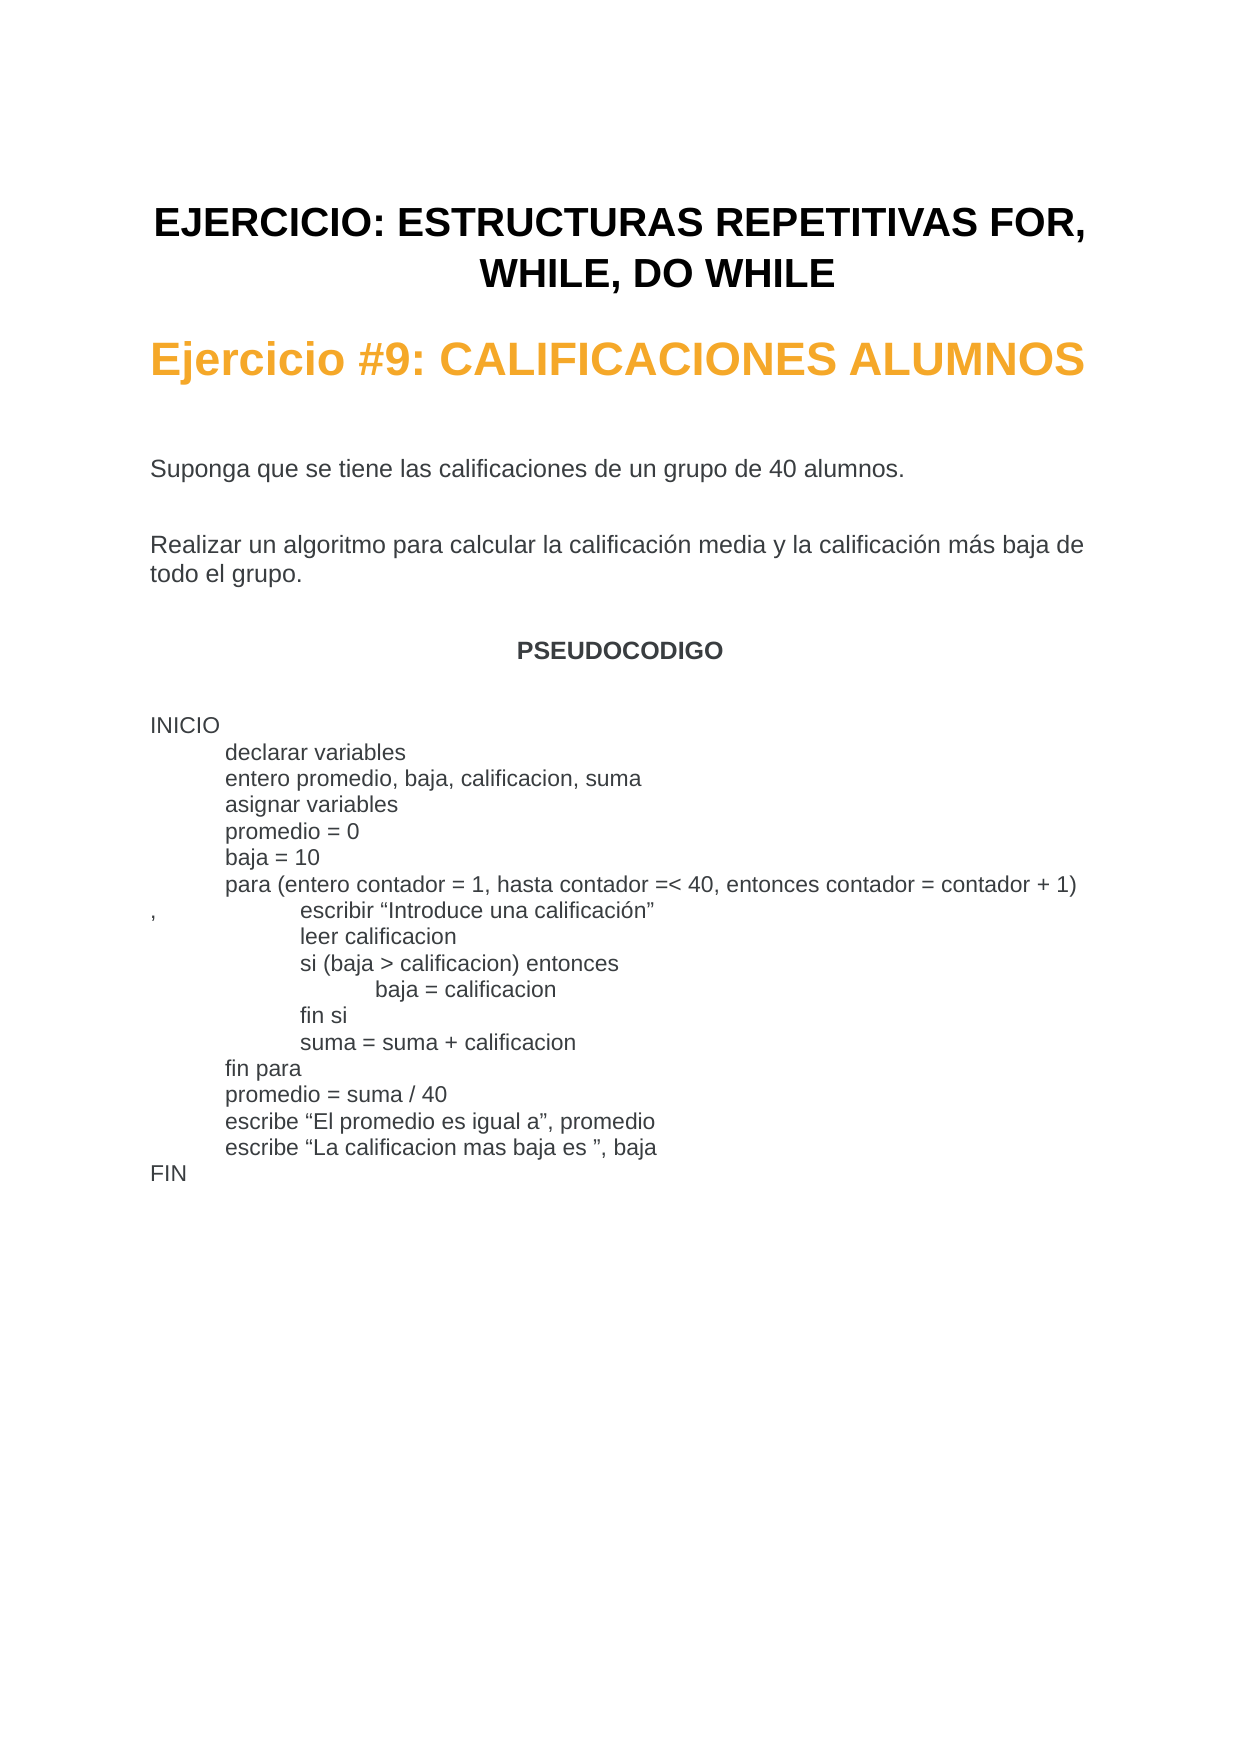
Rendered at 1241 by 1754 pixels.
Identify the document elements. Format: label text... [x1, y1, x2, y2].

text promedio = suma / 40 [150, 1081, 1090, 1108]
text fin para [150, 1055, 1090, 1081]
text Suponga que se tiene las calificaciones de un grupo de 40 alumnos. [150, 454, 1090, 482]
subtitle EJERCICIO: ESTRUCTURAS REPETITIVAS FOR, WHILE, DO WHILE [150, 198, 1090, 296]
text escribe “El promedio es igual a”, promedio [150, 1108, 1090, 1134]
text suma = suma + calificacion [150, 1029, 1090, 1055]
text para (entero contador = 1, hasta contador =< 40, entonces contador = contador + 1) [150, 871, 1090, 897]
text , escribir “Introduce una calificación” [150, 897, 1090, 923]
text FIN [150, 1160, 1090, 1187]
text baja = 10 [150, 844, 1090, 871]
subtitle Ejercicio #9: CALIFICACIONES ALUMNOS [150, 332, 1090, 386]
text si (baja > calificacion) entonces [150, 949, 1090, 976]
text fin si [150, 1002, 1090, 1029]
text PSEUDOCODIGO [150, 636, 1090, 664]
text promedio = 0 [150, 818, 1090, 844]
text baja = calificacion [150, 976, 1090, 1002]
text declarar variables [150, 739, 1090, 765]
text Realizar un algoritmo para calcular la calificación media y la calificación más baja de todo el grupo. [150, 530, 1090, 588]
text asignar variables [150, 791, 1090, 818]
text INICIO [150, 712, 1090, 739]
text leer calificacion [150, 923, 1090, 949]
text escribe “La calificacion mas baja es ”, baja [150, 1134, 1090, 1160]
text entero promedio, baja, calificacion, suma [150, 765, 1090, 791]
